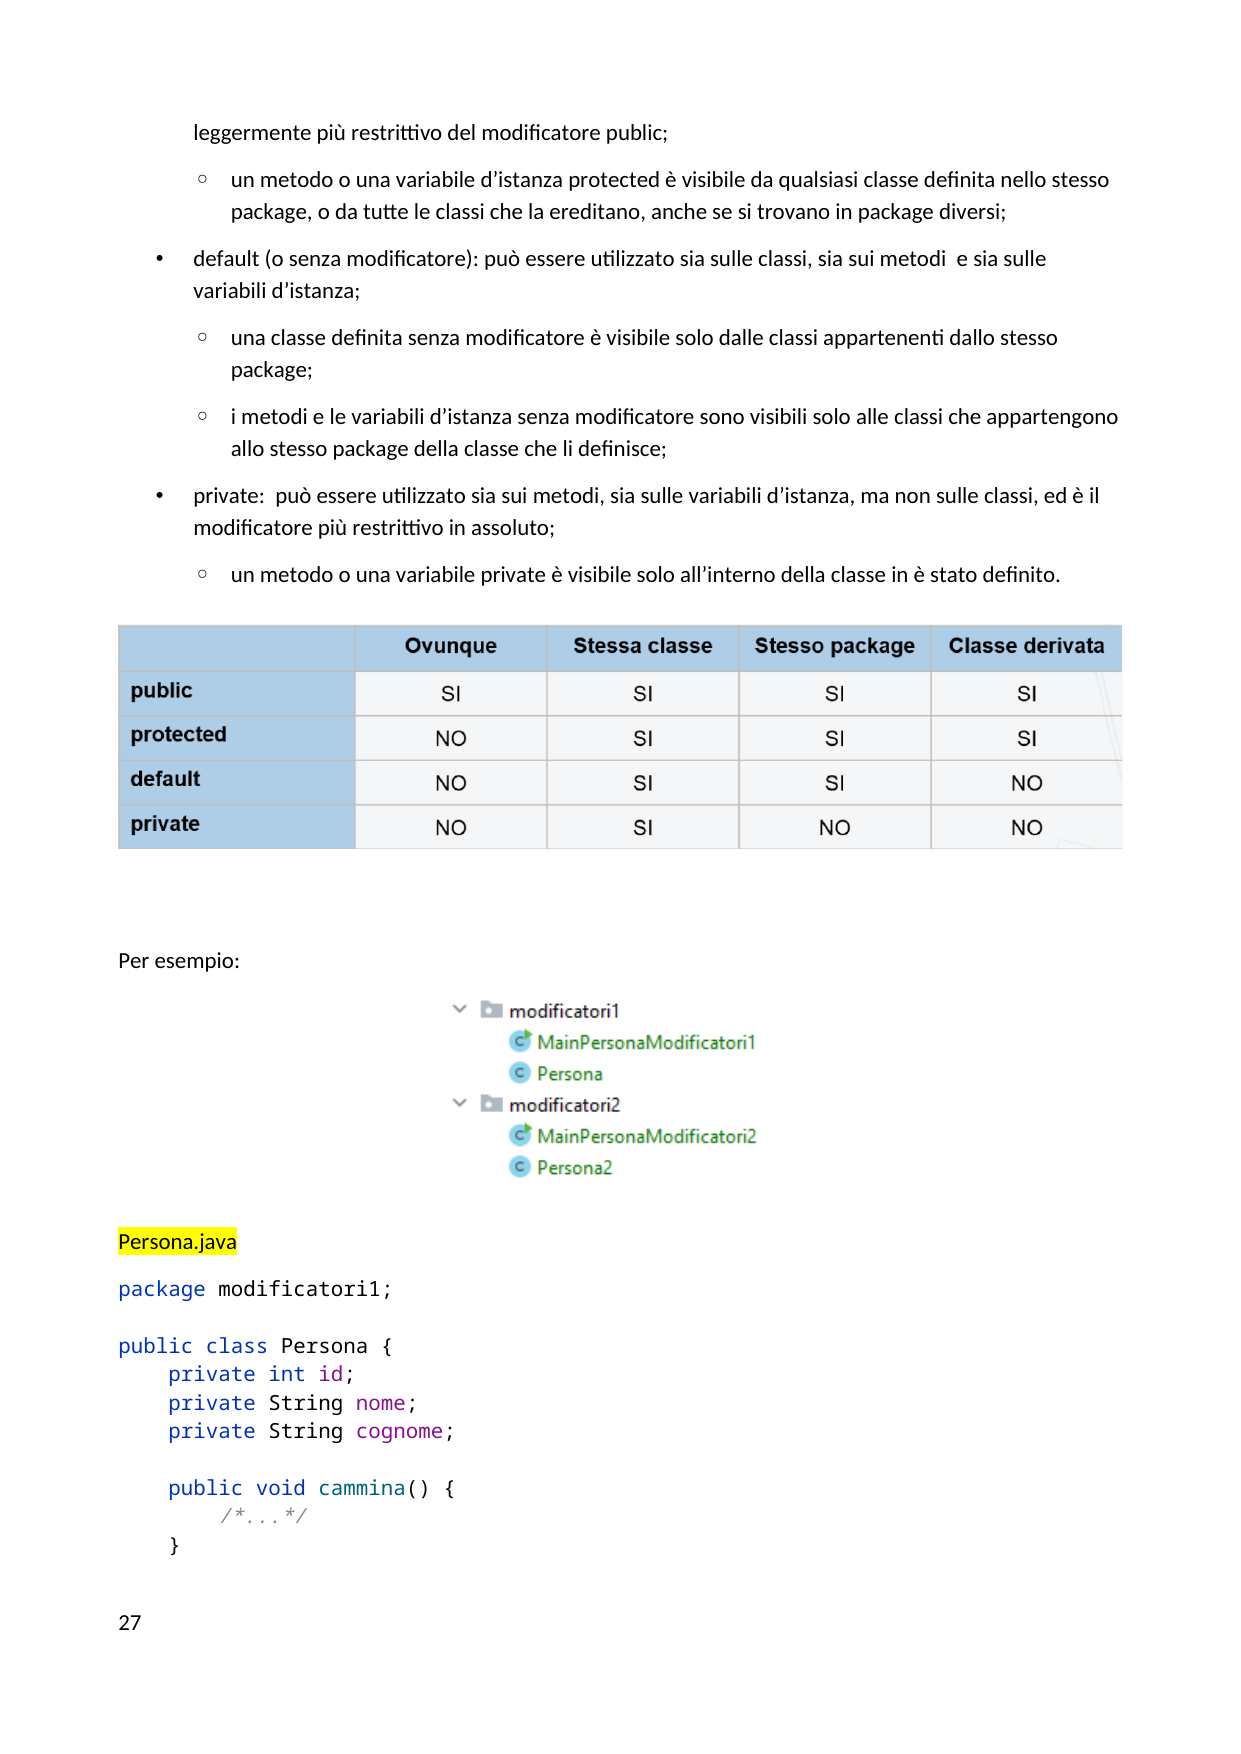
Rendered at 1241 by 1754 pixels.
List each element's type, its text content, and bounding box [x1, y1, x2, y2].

list i metodi e le variabili d’istanza senza modificatore sono visibili solo alle classi che appartengono allo stesso package della classe che li definisce; [193, 402, 1122, 462]
list leggermente più restrittivo del modificatore public; [156, 118, 1122, 146]
list un metodo o una variabile private è visibile solo all’interno della classe in è stato definito. [193, 560, 1122, 588]
picture [118, 624, 1123, 849]
picture [442, 993, 799, 1184]
list default (o senza modificatore): può essere utilizzato sia sulle classi, sia sui metodi e sia sulle variabili d’istanza; [156, 244, 1122, 304]
list un metodo o una variabile d’istanza protected è visibile da qualsiasi classe definita nello stesso package, o da tutte le classi che la ereditano, anche se si trovano in package diversi; [193, 165, 1122, 225]
text Persona.java [118, 1227, 1122, 1255]
list una classe definita senza modificatore è visibile solo dalle classi appartenenti dallo stesso package; [193, 323, 1122, 383]
list private: può essere utilizzato sia sui metodi, sia sulle variabili d’istanza, ma non sulle classi, ed è il modificatore più restrittivo in assoluto; [156, 481, 1122, 541]
text package modificatori1; public class Persona { private int id; private String nome; private String cognome; public void cammina() { /*...*/ } [118, 1274, 1122, 1558]
text Per esempio: [118, 946, 1122, 974]
